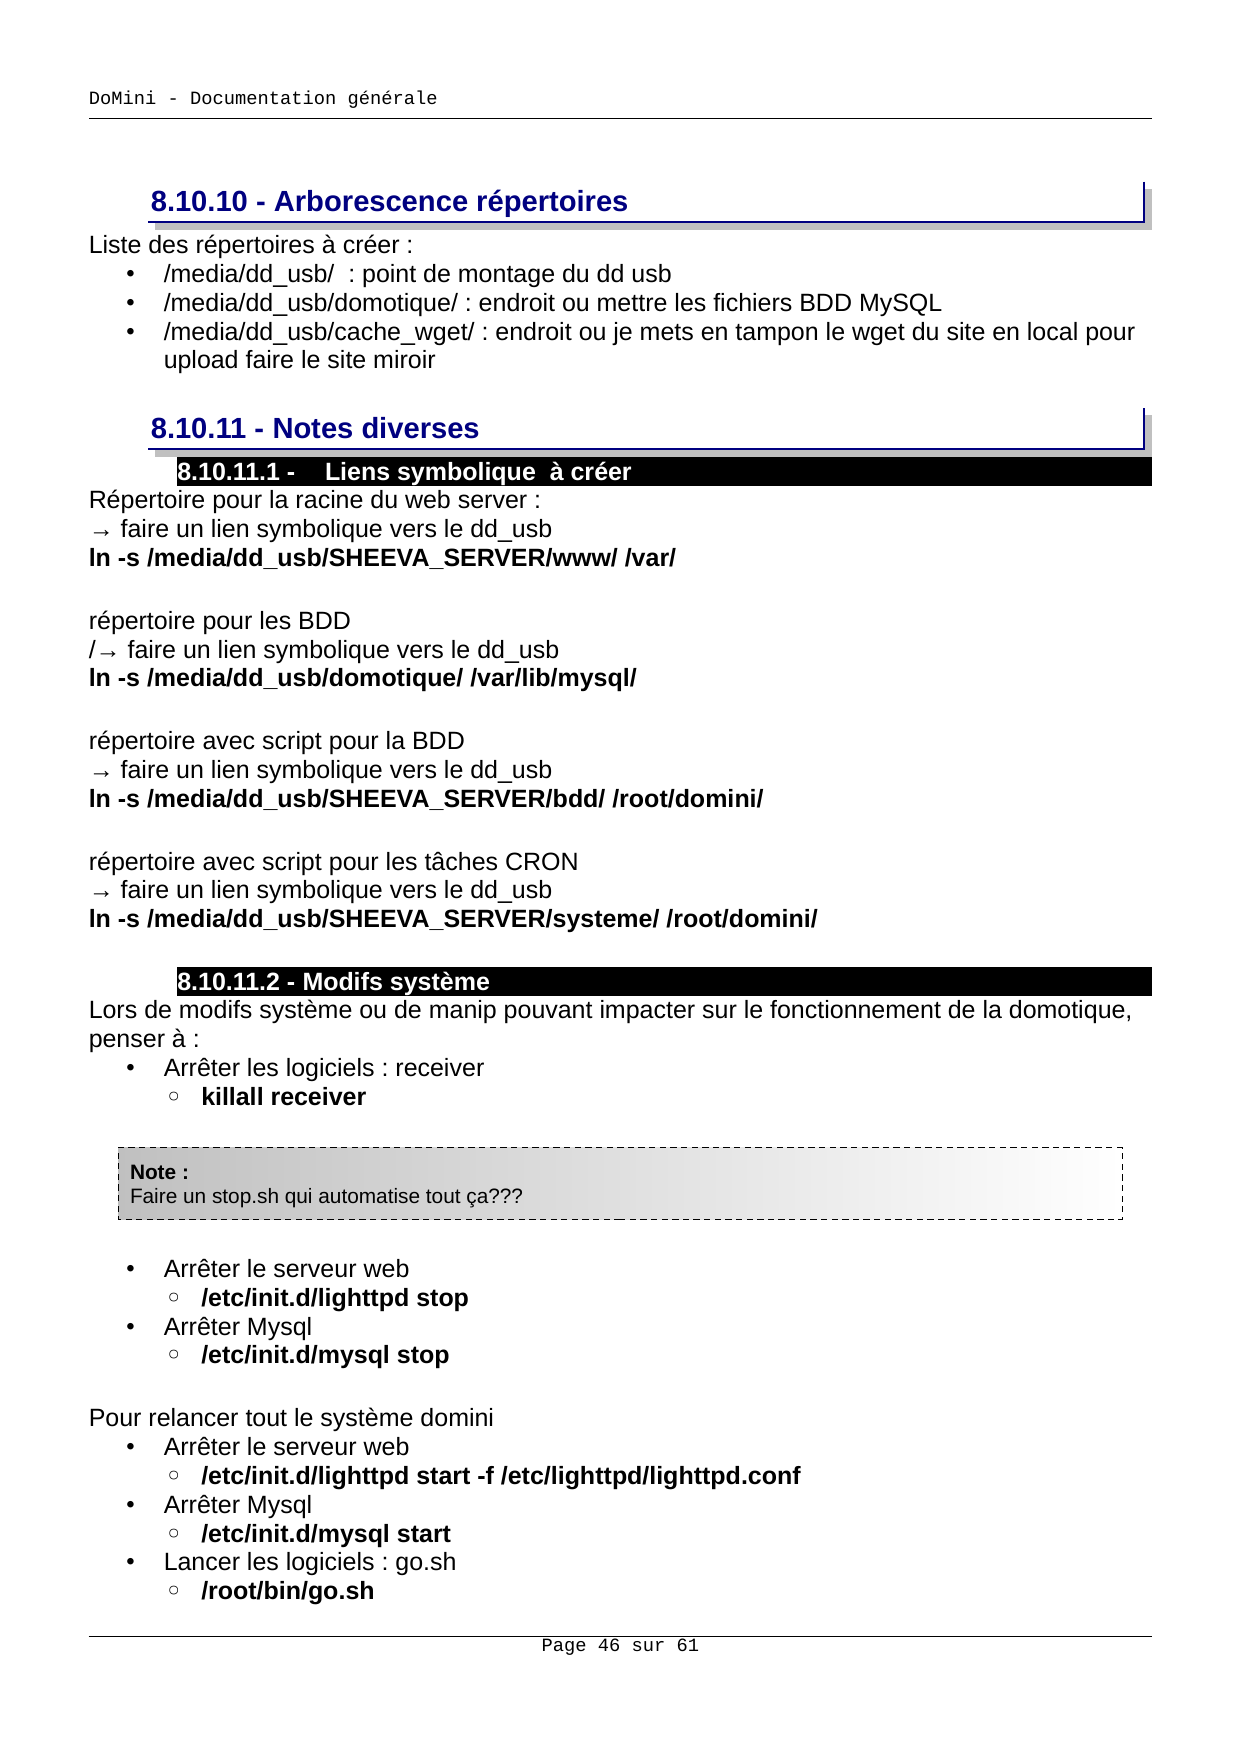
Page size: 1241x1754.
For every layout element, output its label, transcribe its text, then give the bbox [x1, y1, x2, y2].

text → faire un lien symbolique vers le dd_usb [88, 514, 1152, 543]
text → faire un lien symbolique vers le dd_usb [88, 875, 1152, 904]
list Arrêter le serveur web [126, 1254, 1152, 1283]
list /etc/init.d/mysql start [163, 1518, 1152, 1547]
text Lors de modifs système ou de manip pouvant impacter sur le fonctionnement de la domotique, penser à : [88, 996, 1152, 1053]
list killall receiver [163, 1082, 1152, 1111]
text répertoire pour les BDD [88, 606, 1152, 634]
text ln -s /media/dd_usb/SHEEVA_SERVER/bdd/ /root/domini/ [88, 784, 1152, 812]
list /root/bin/go.sh [163, 1576, 1152, 1605]
text ln -s /media/dd_usb/SHEEVA_SERVER/www/ /var/ [88, 543, 1152, 572]
text /→ faire un lien symbolique vers le dd_usb [88, 634, 1152, 663]
list Lancer les logiciels : go.sh [126, 1547, 1152, 1576]
subtitle Notes diverses [148, 408, 1143, 448]
list /media/dd_usb/domotique/ : endroit ou mettre les fichiers BDD MySQL [126, 288, 1152, 317]
list Arrêter Mysql [126, 1490, 1152, 1518]
text répertoire avec script pour les tâches CRON [88, 846, 1152, 875]
list Arrêter le serveur web [126, 1432, 1152, 1461]
text ln -s /media/dd_usb/domotique/ /var/lib/mysql/ [88, 663, 1152, 692]
subtitle Liens symbolique à créer [177, 457, 1152, 486]
list /media/dd_usb/ : point de montage du dd usb [126, 259, 1152, 288]
subtitle Modifs système [177, 967, 1152, 996]
text répertoire avec script pour la BDD [88, 726, 1152, 755]
list /media/dd_usb/cache_wget/ : endroit ou je mets en tampon le wget du site en local pour upload faire le site miroir [126, 317, 1152, 374]
list /etc/init.d/lighttpd stop [163, 1283, 1152, 1311]
list /etc/init.d/lighttpd start -f /etc/lighttpd/lighttpd.conf [163, 1461, 1152, 1490]
list Arrêter Mysql [126, 1311, 1152, 1340]
text Répertoire pour la racine du web server : [88, 486, 1152, 514]
list /etc/init.d/mysql stop [163, 1340, 1152, 1369]
text Pour relancer tout le système domini [88, 1403, 1152, 1432]
list Arrêter les logiciels : receiver [126, 1053, 1152, 1082]
text ln -s /media/dd_usb/SHEEVA_SERVER/systeme/ /root/domini/ [88, 904, 1152, 933]
text Liste des répertoires à créer : [88, 230, 1152, 259]
text → faire un lien symbolique vers le dd_usb [88, 755, 1152, 784]
subtitle Arborescence répertoires [148, 182, 1143, 221]
